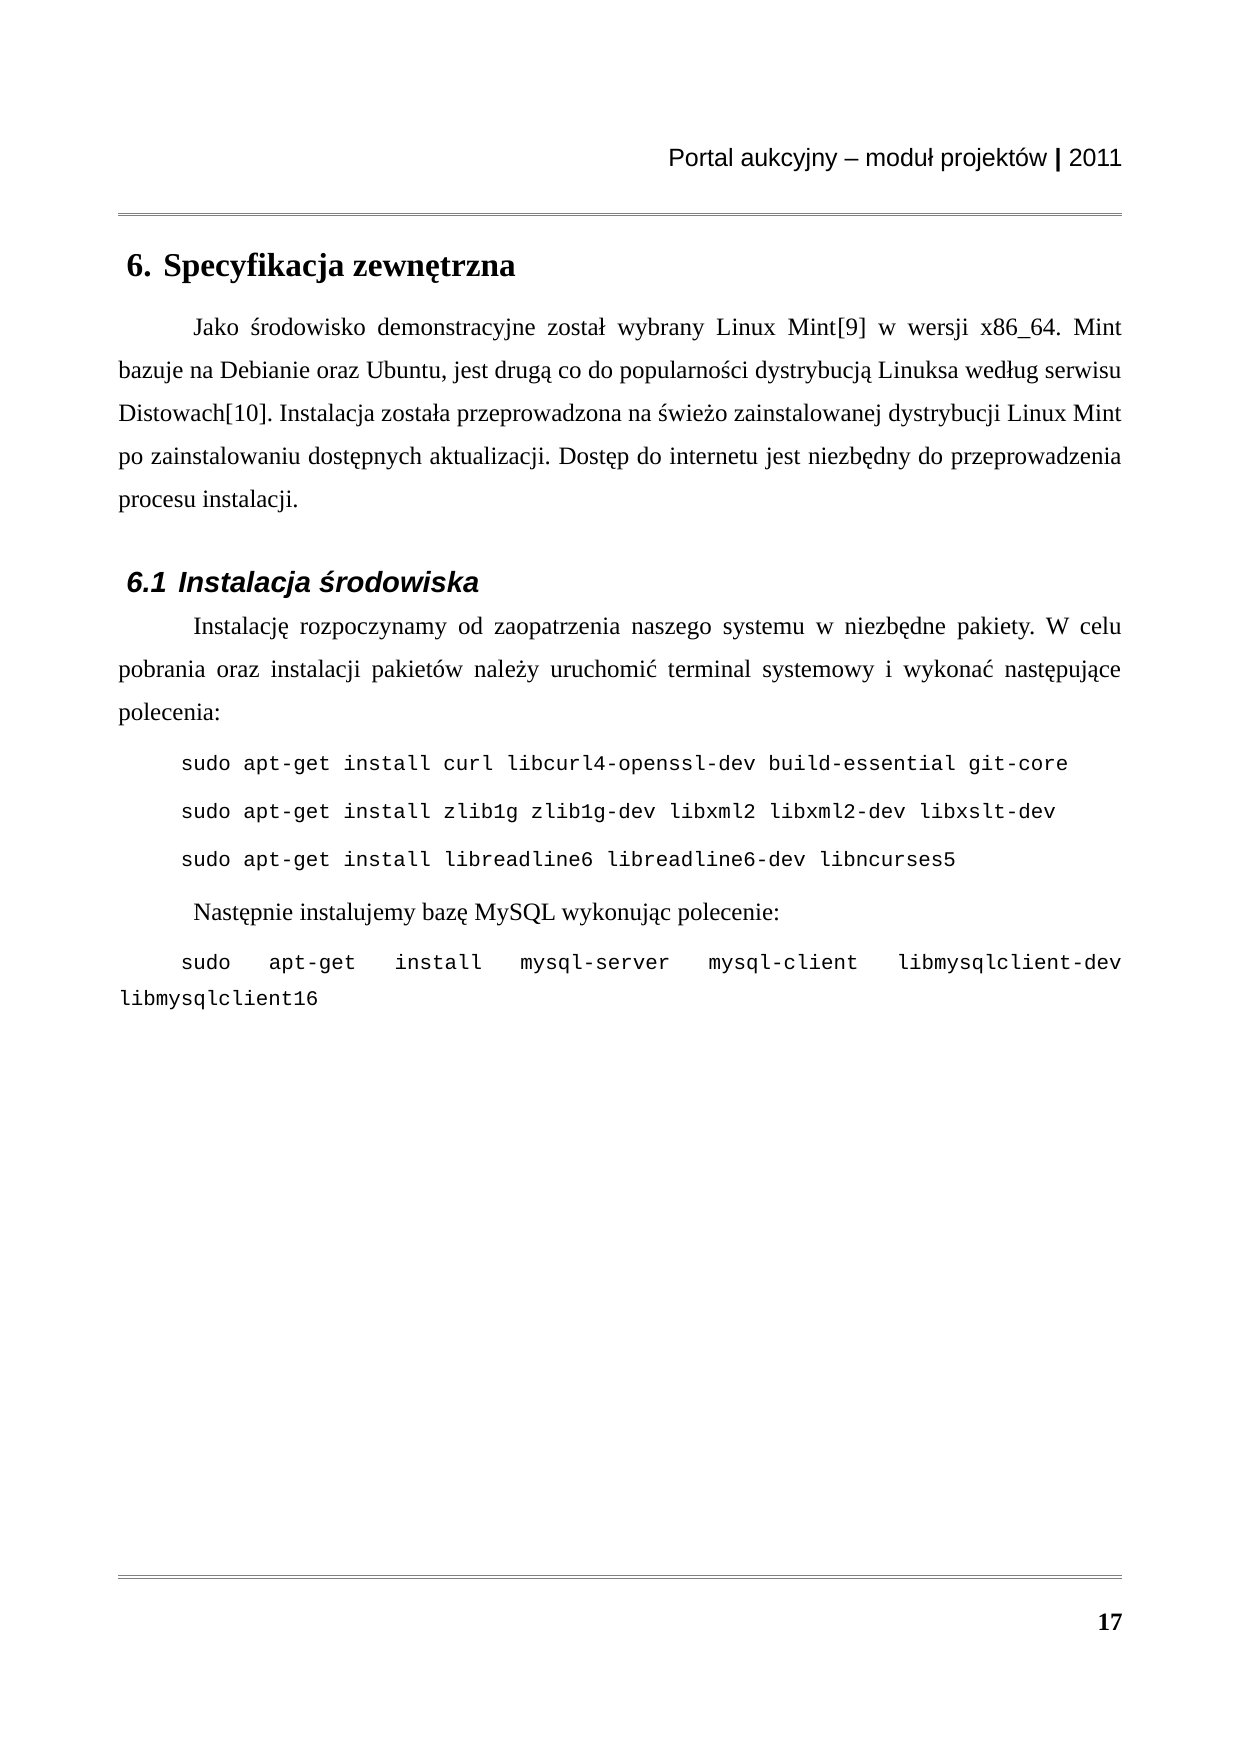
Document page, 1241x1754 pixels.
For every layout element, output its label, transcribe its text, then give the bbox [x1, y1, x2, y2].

text sudo apt-get install mysql-server mysql-client libmysqlclient-dev libmysqlclient16 [118, 952, 1122, 1011]
text sudo apt-get install libreadline6 libreadline6-dev libncurses5 [118, 849, 1122, 872]
text sudo apt-get install zlib1g zlib1g-dev libxml2 libxml2-dev libxslt-dev [118, 801, 1122, 824]
text Instalację rozpoczynamy od zaopatrzenia naszego systemu w niezbędne pakiety. W celu pobrania oraz instalacji pakietów należy uruchomić terminal systemowy i wykonać następujące polecenia: [118, 611, 1122, 726]
subtitle Instalacja środowiska [118, 565, 1122, 599]
text Następnie instalujemy bazę MySQL wykonując polecenie: [118, 897, 1122, 926]
subtitle Specyfikacja zewnętrzna [118, 245, 1122, 283]
text Jako środowisko demonstracyjne został wybrany Linux Mint[9] w wersji x86_64. Mint bazuje na Debianie oraz Ubuntu, jest drugą co do popularności dystrybucją Linuksa według serwisu Distowach[10]. Instalacja została przeprowadzona na świeżo zainstalowanej dystrybucji Linux Mint po zainstalowaniu dostępnych aktualizacji. Dostęp do internetu jest niezbędny do przeprowadzenia procesu instalacji. [118, 312, 1122, 513]
text sudo apt-get install curl libcurl4-openssl-dev build-essential git-core [118, 753, 1122, 777]
